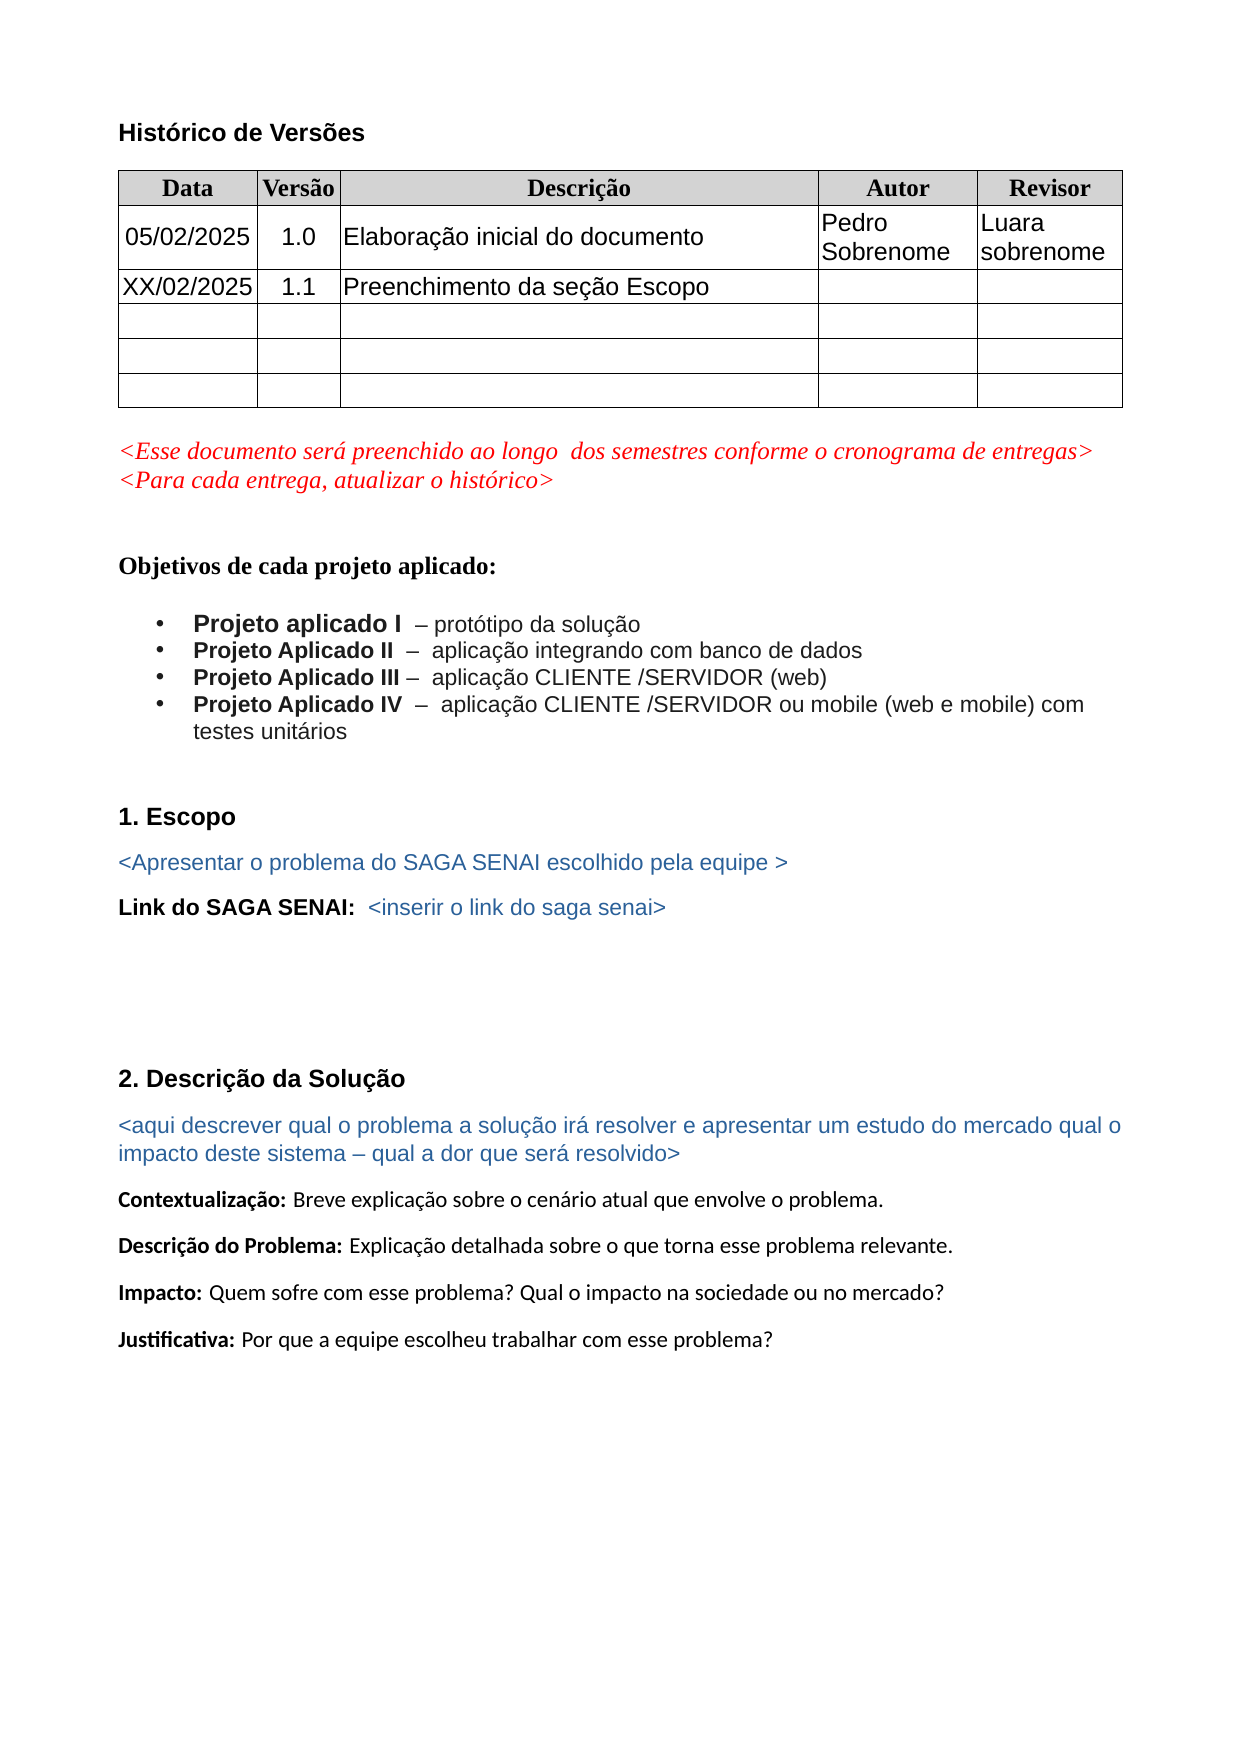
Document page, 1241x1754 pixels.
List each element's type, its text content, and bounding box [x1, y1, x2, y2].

table_cell [819, 304, 977, 338]
list Projeto Aplicado IV – aplicação CLIENTE /SERVIDOR ou mobile (web e mobile) com testes unitários [156, 691, 1122, 744]
table_cell Elaboração inicial do documento [341, 206, 818, 268]
table_cell 1.1 [258, 270, 340, 303]
table_cell [819, 339, 977, 372]
table_cell 1.0 [258, 206, 340, 268]
text Impacto: Quem sofre com esse problema? Qual o impacto na sociedade ou no mercado? [118, 1278, 1122, 1306]
list <Apresentar o problema do SAGA SENAI escolhido pela equipe > [118, 849, 1122, 876]
list Projeto Aplicado II – aplicação integrando com banco de dados [156, 637, 1122, 664]
table_header Data [119, 171, 257, 205]
table_cell [819, 270, 977, 303]
table_cell [119, 374, 257, 407]
text Contextualização: Breve explicação sobre o cenário atual que envolve o problema. [118, 1185, 1122, 1213]
list Projeto aplicado I – protótipo da solução [156, 608, 1122, 637]
table_cell [341, 304, 818, 338]
table_cell Preenchimento da seção Escopo [341, 270, 818, 303]
table_cell [978, 270, 1122, 303]
table_cell [978, 304, 1122, 338]
table_cell [119, 304, 257, 338]
table_cell [978, 374, 1122, 407]
table_header Descrição [341, 171, 818, 205]
table_cell [119, 339, 257, 372]
text Justificativa: Por que a equipe escolheu trabalhar com esse problema? [118, 1324, 1122, 1353]
list Link do SAGA SENAI: <inserir o link do saga senai> [118, 894, 1122, 920]
text Histórico de Versões [118, 118, 1122, 147]
text Objetivos de cada projeto aplicado: [118, 551, 1122, 608]
table_cell 05/02/2025 [119, 206, 257, 268]
table_cell [258, 304, 340, 338]
table_cell XX/02/2025 [119, 270, 257, 303]
table_cell [258, 374, 340, 407]
table_header Versão [258, 171, 340, 205]
table_cell [341, 339, 818, 372]
table_cell Luara sobrenome [978, 206, 1122, 268]
table_cell [819, 374, 977, 407]
list 1. Escopo [118, 802, 1122, 831]
list 2. Descrição da Solução [118, 1064, 1122, 1093]
list <aqui descrever qual o problema a solução irá resolver e apresentar um estudo do mercado qual o impacto deste sistema – qual a dor que será resolvido> [118, 1112, 1122, 1166]
table_cell [978, 339, 1122, 372]
text Descrição do Problema: Explicação detalhada sobre o que torna esse problema relevante. [118, 1231, 1122, 1259]
table_cell Pedro Sobrenome [819, 206, 977, 268]
table_header Revisor [978, 171, 1122, 205]
list Projeto Aplicado III – aplicação CLIENTE /SERVIDOR (web) [156, 664, 1122, 691]
table_cell [341, 374, 818, 407]
table_header Autor [819, 171, 977, 205]
text <Esse documento será preenchido ao longo dos semestres conforme o cronograma de entregas> <Para cada entrega, atualizar o histórico> [118, 436, 1122, 493]
table_cell [258, 339, 340, 372]
